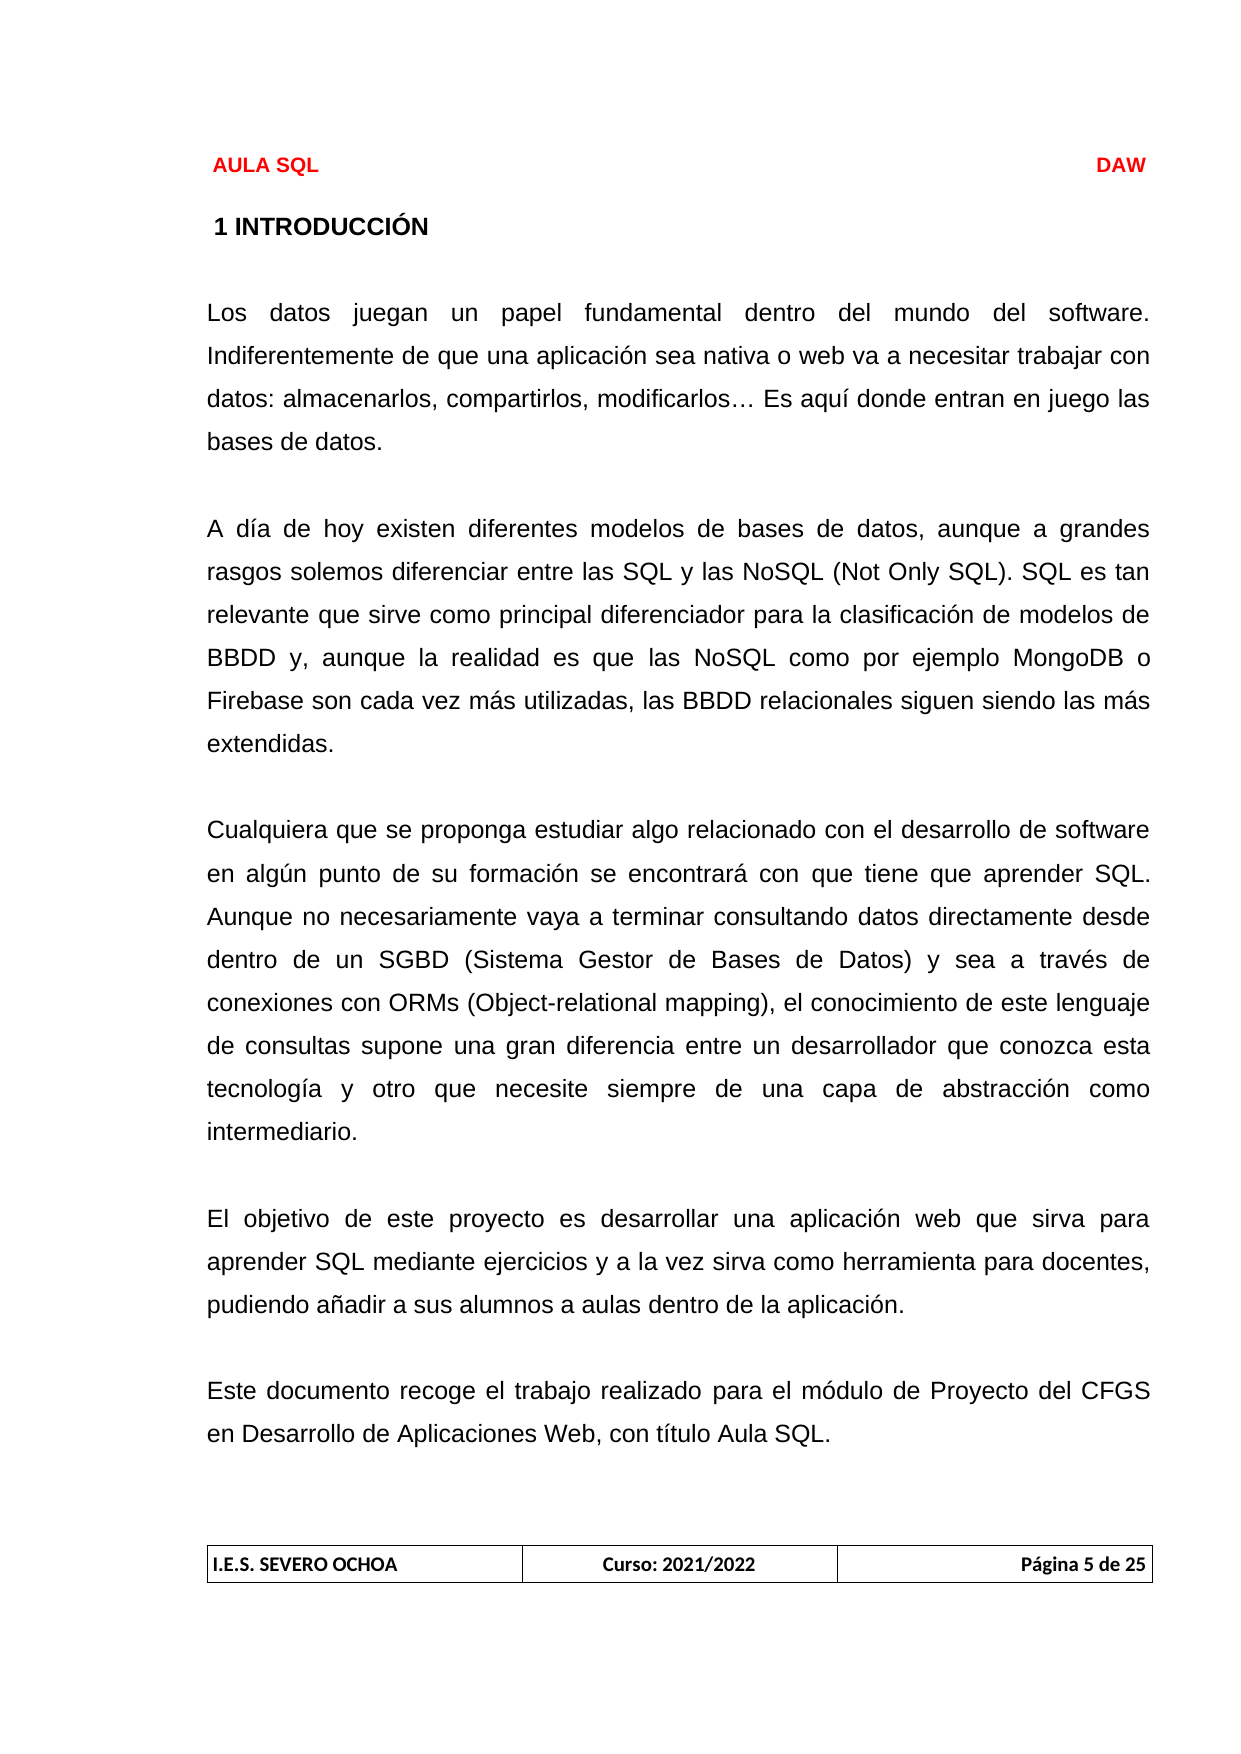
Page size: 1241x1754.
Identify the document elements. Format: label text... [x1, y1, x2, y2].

text El objetivo de este proyecto es desarrollar una aplicación web que sirva para aprender SQL mediante ejercicios y a la vez sirva como herramienta para docentes, pudiendo añadir a sus alumnos a aulas dentro de la aplicación. [207, 1204, 1152, 1319]
text A día de hoy existen diferentes modelos de bases de datos, aunque a grandes rasgos solemos diferenciar entre las SQL y las NoSQL (Not Only SQL). SQL es tan relevante que sirve como principal diferenciador para la clasificación de modelos de BBDD y, aunque la realidad es que las NoSQL como por ejemplo MongoDB o Firebase son cada vez más utilizadas, las BBDD relacionales siguen siendo las más extendidas. [207, 514, 1152, 758]
text Los datos juegan un papel fundamental dentro del mundo del software. Indiferentemente de que una aplicación sea nativa o web va a necesitar trabajar con datos: almacenarlos, compartirlos, modificarlos… Es aquí donde entran en juego las bases de datos. [207, 298, 1152, 456]
text Cualquiera que se proponga estudiar algo relacionado con el desarrollo de software en algún punto de su formación se encontrará con que tiene que aprender SQL. Aunque no necesariamente vaya a terminar consultando datos directamente desde dentro de un SGBD (Sistema Gestor de Bases de Datos) y sea a través de conexiones con ORMs (Object-relational mapping), el conocimiento de este lenguaje de consultas supone una gran diferencia entre un desarrollador que conozca esta tecnología y otro que necesite siempre de una capa de abstracción como intermediario. [207, 816, 1152, 1146]
subtitle INTRODUCCIÓN [207, 212, 1152, 241]
text Este documento recoge el trabajo realizado para el módulo de Proyecto del CFGS en Desarrollo de Aplicaciones Web, con título Aula SQL. [207, 1376, 1152, 1448]
